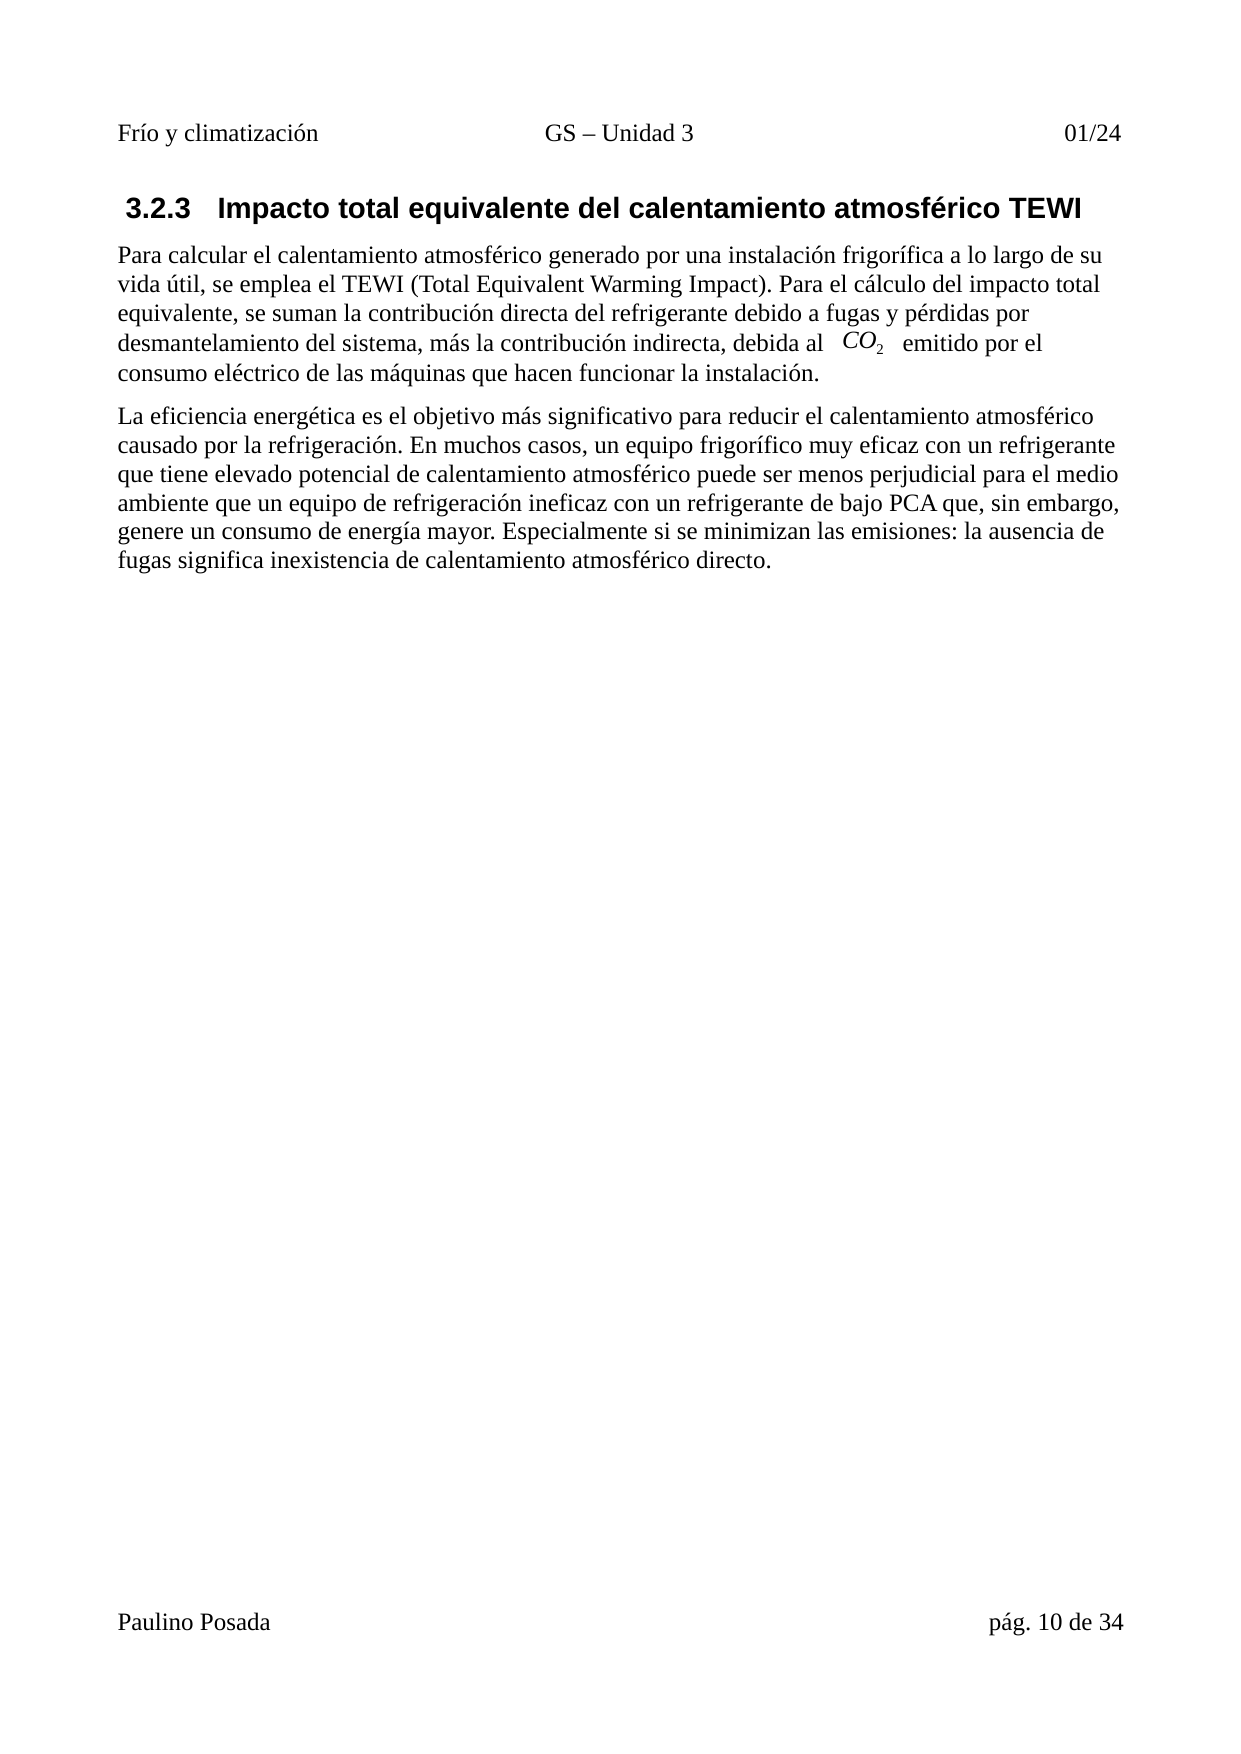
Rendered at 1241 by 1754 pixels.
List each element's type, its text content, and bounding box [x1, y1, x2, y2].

text Para calcular el calentamiento atmosférico generado por una instalación frigorífica a lo largo de su vida útil, se emplea el TEWI (Total Equivalent Warming Impact). Para el cálculo del impacto total equivalente, se suman la contribución directa del refrigerante debido a fugas y pérdidas por desmantelamiento del sistema, más la contribución indirecta, debida alemitido por el consumo eléctrico de las máquinas que hacen funcionar la instalación. [117, 240, 1123, 386]
text La eficiencia energética es el objetivo más significativo para reducir el calentamiento atmosférico causado por la refrigeración. En muchos casos, un equipo frigorífico muy eficaz con un refrigerante que tiene elevado potencial de calentamiento atmosférico puede ser menos perjudicial para el medio ambiente que un equipo de refrigeración ineficaz con un refrigerante de bajo PCA que, sin embargo, genere un consumo de energía mayor. Especialmente si se minimizan las emisiones: la ausencia de fugas significa inexistencia de calentamiento atmosférico directo. [117, 401, 1123, 574]
subtitle Impacto total equivalente del calentamiento atmosférico TEWI [117, 191, 1123, 225]
